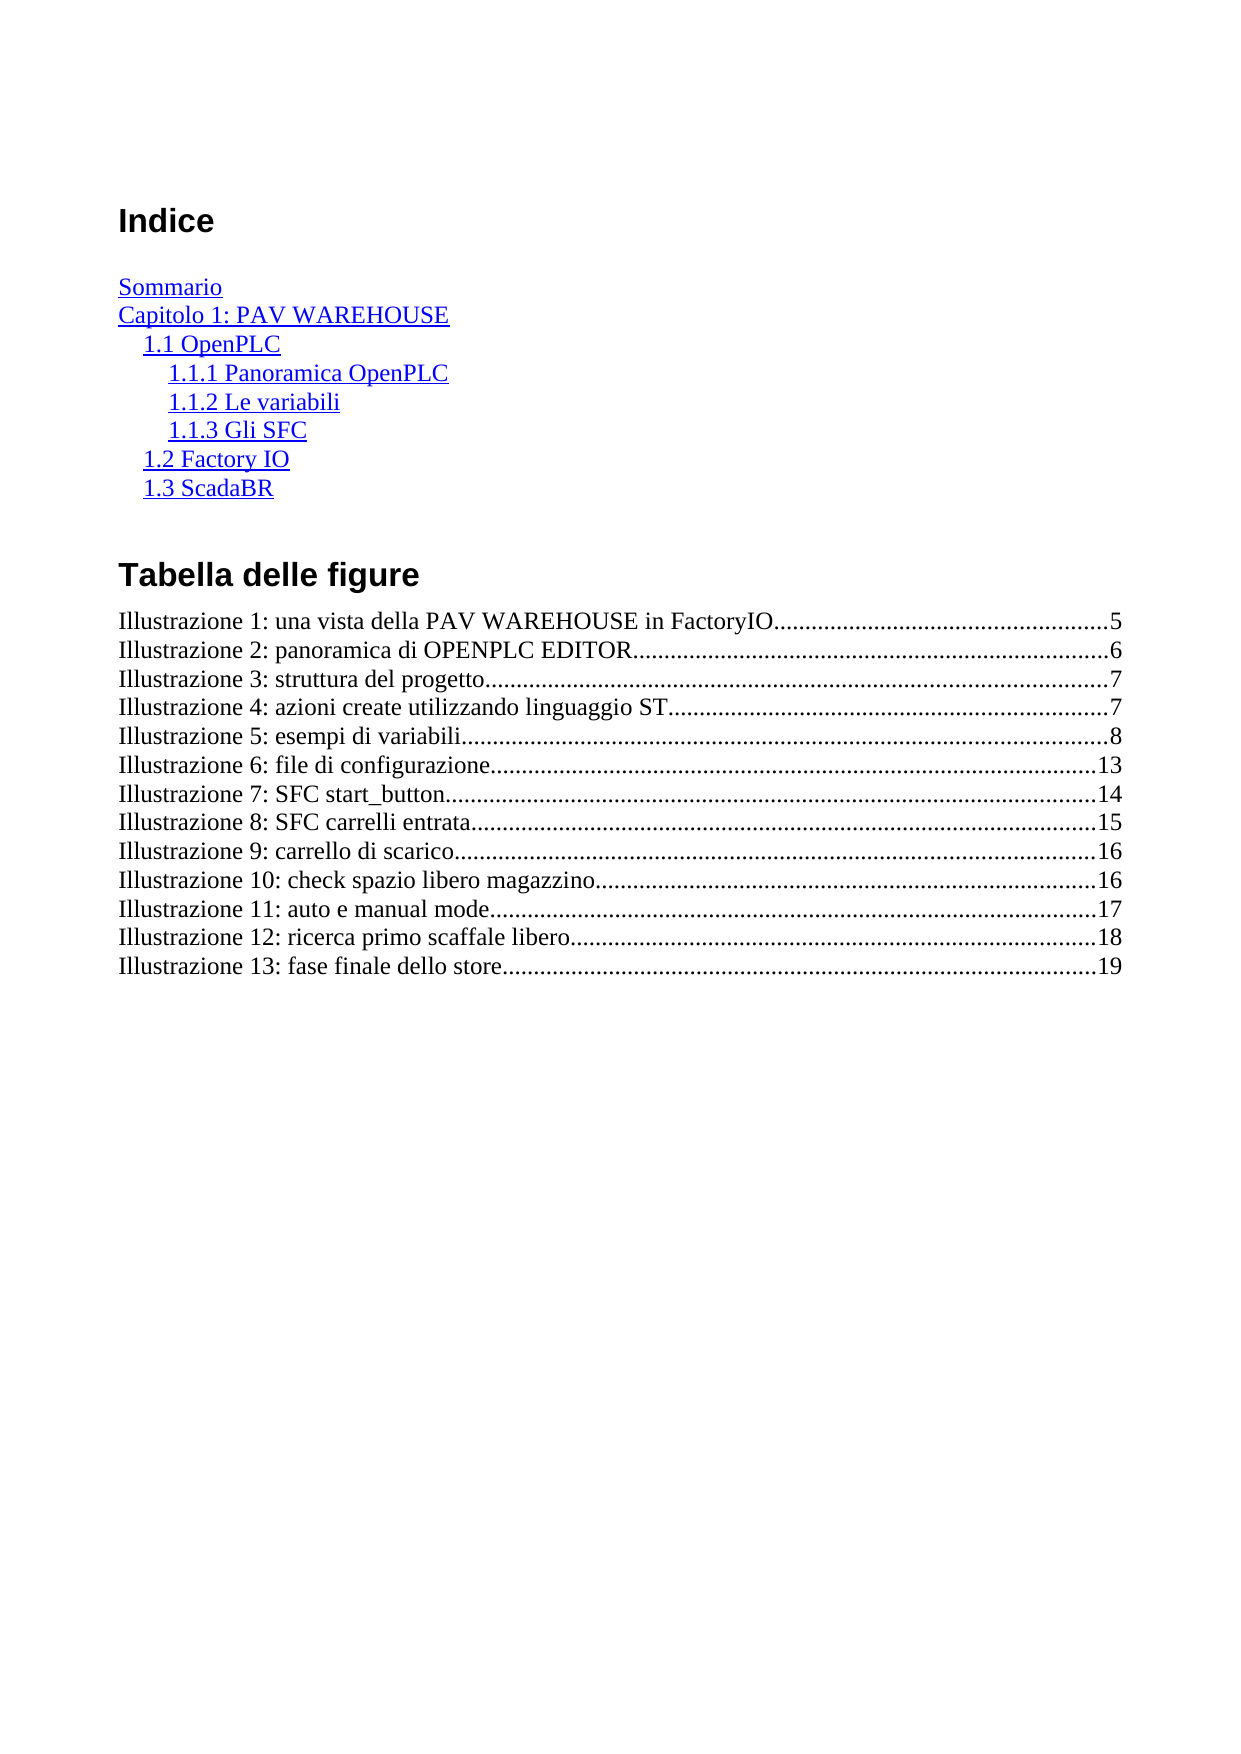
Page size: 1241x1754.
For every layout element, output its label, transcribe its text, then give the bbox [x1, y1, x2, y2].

subtitle Indice [118, 201, 1122, 240]
text Illustrazione 12: ricerca primo scaffale libero 18 [118, 922, 1122, 951]
subtitle Tabella delle figure [118, 555, 1122, 594]
text 1.1.2 Le variabili [168, 387, 1122, 415]
text Illustrazione 7: SFC start_button 14 [118, 779, 1122, 807]
text Illustrazione 6: file di configurazione 13 [118, 750, 1122, 779]
text Illustrazione 8: SFC carrelli entrata 15 [118, 807, 1122, 836]
text 1.1.1 Panoramica OpenPLC [168, 358, 1122, 387]
text Illustrazione 1: una vista della PAV WAREHOUSE in FactoryIO 5 [118, 606, 1122, 635]
text 1.2 Factory IO [143, 444, 1122, 473]
text Illustrazione 11: auto e manual mode 17 [118, 894, 1122, 922]
text 1.1.3 Gli SFC [168, 415, 1122, 444]
text Illustrazione 13: fase finale dello store 19 [118, 951, 1122, 980]
text 1.1 OpenPLC [143, 329, 1122, 358]
text Illustrazione 4: azioni create utilizzando linguaggio ST 7 [118, 692, 1122, 721]
text 1.3 ScadaBR [143, 473, 1122, 502]
text Illustrazione 10: check spazio libero magazzino 16 [118, 865, 1122, 894]
text Illustrazione 5: esempi di variabili 8 [118, 721, 1122, 750]
text Illustrazione 3: struttura del progetto 7 [118, 664, 1122, 692]
text Illustrazione 9: carrello di scarico 16 [118, 836, 1122, 865]
text Illustrazione 2: panoramica di OPENPLC EDITOR 6 [118, 635, 1122, 664]
text Sommario [118, 272, 1122, 300]
text Capitolo 1: PAV WAREHOUSE [118, 300, 1122, 329]
